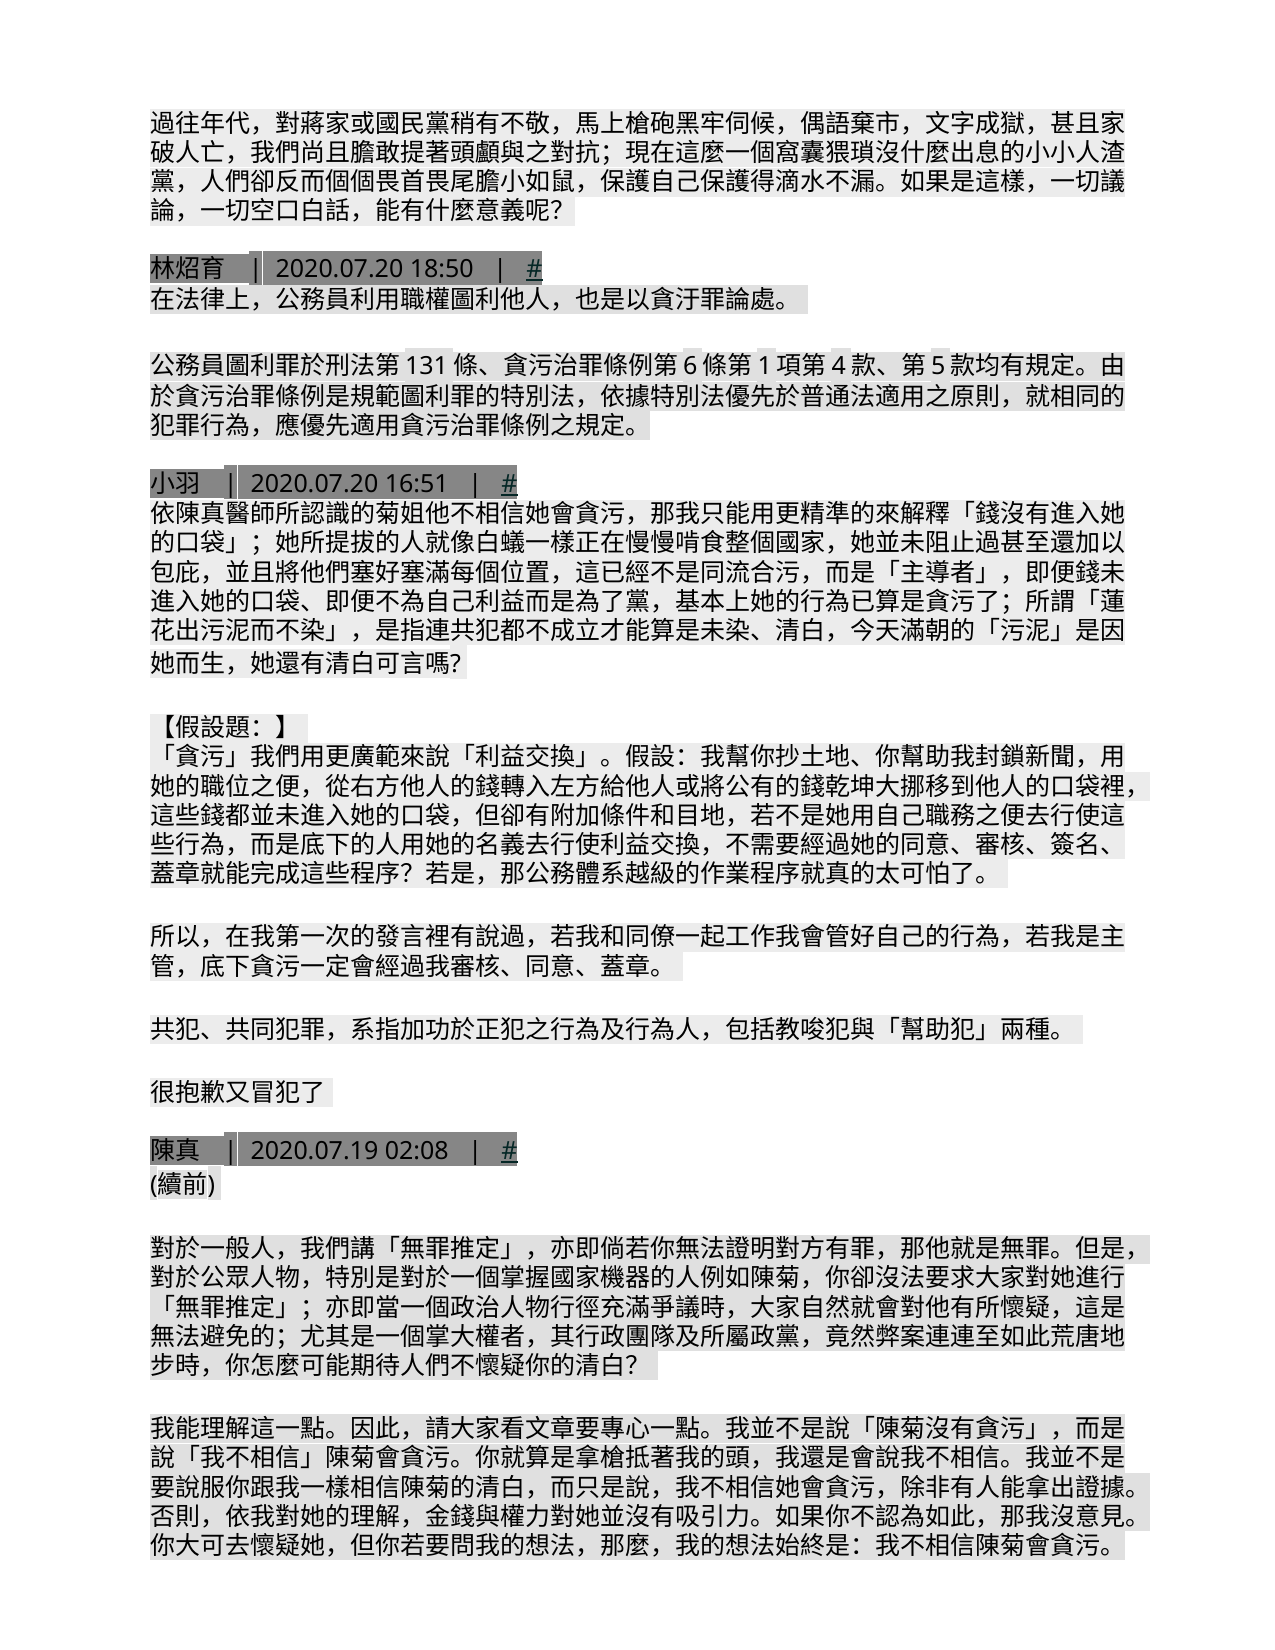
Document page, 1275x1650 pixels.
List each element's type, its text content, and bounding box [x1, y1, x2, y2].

text 小羽 | 2020.07.20 16:51 | # [150, 465, 1125, 499]
text 你們講的是法律，但是，重要的卻是道德而非法律。道德與法律基本上是兩回事。 你們應該都還沒出社會，涉世未深，太單純了。人渣黨撈錢哪需要違法？那些所謂合法或表面合法的撈錢奪權方式才是重點。 這個黨，幾乎全是賊，沒有一秒鐘不是在想方設法撈錢奪權卡位搶資源。這就是這個黨的基本日常作業。你只能選擇接受這樣一種貪瀆常態，要不就是退黨，你不可能一方面是個黨員，一方面卻又能去改變這樣一種深入骨髓的貪污文化，那是完全不可能的事；那就好像一個人加入黑幫，卻又說他無法接受黑幫文化一樣可笑。 你只能選擇同流合污，要不就是退出。更好的作法當然就是致力於鏟除這樣一個危害社會的毒瘤惡黨。 我們之所以會對某種人事物產生義憤，絕非出於法律，而是出於道德感。我對台灣人普遍缺乏敬意，為什麼呢？因為任何一個毒瘤惡黨都不可能單獨壯大，它勢必得獲得大多數人或甚至絕大多數人各種不同形式的支持或默許，甚至眾人爭相攀附，以之為榮。 紀伯倫 (Kahlil Gibran) 說："就像一片孤葉，不會未經整棵大樹的默許就枯黃；為惡者胡作非為的背後，並非沒有眾人潛藏的允諾。" 也就是說，與其譴責人渣黨之貪婪無度，倒不如質問台灣人為什麼會去支持這樣一顆毒瘤？至於那些自認為不支持人渣黨的人，事實上也沒多高明，他們究竟做了些什麼來打擊或消滅這個黨？幾乎是零不是嗎？大家只會像個小綿羊一樣，幾年投一次票，或是只會匿名在網路上酸言酸語，這有什麼意義嗎？整個台灣島有幾個光明正大的異議份子？少之又少，幾乎全是順民，窩囊得很。 波蘭詩人 Stanisław Jerzy Lec 說 "No Snowflake in an avalanche ever feels responsible."（雪崩時，沒有一片雪花覺得自己有責任。） 我不是說我沒有責任，但我至少付出無數痛苦代價。 各位厭惡陳菊也好，痛恨民進黨也罷，這樣很好，但是，光是厭惡或痛恨是沒有多大意義的，你應該像個 "人" 一樣光明正大地站出來，讓大家知道你是誰，讓敵人隨時能夠傷害你，以己身當箭靶，不計毀譽，不計安危與前途，用一切合理的手段，像個戰士一樣，打擊、消滅這個黨。 但是，事實上卻不是這樣。事實上是大家爭相表態表忠貞，一個比一個還綠油油。最近聽說光是短短一個月之間，就有兩千多名年輕學子加入人渣黨。至於那些堵爛綠營者，光是堵爛在心有意義嗎？光是 (匿名) 在網路上酸言酸語有意義嗎？如果我們都這麼乖，這麼窩囊，那麼，一切議論實在毫無意義。 過往年代，對蔣家或國民黨稍有不敬，馬上槍砲黑牢伺候，偶語棄市，文字成獄，甚且家破人亡，我們尚且膽敢提著頭顱與之對抗；現在這麼一個窩囊猥瑣沒什麼出息的小小人渣黨，人們卻反而個個畏首畏尾膽小如鼠，保護自己保護得滴水不漏。如果是這樣，一切議論，一切空口白話，能有什麼意義呢？ [150, 75, 1125, 226]
text 依陳真醫師所認識的菊姐他不相信她會貪污，那我只能用更精準的來解釋「錢沒有進入她的口袋」；她所提拔的人就像白蟻一樣正在慢慢啃食整個國家，她並未阻止過甚至還加以包庇，並且將他們塞好塞滿每個位置，這已經不是同流合污，而是「主導者」，即便錢未進入她的口袋、即便不為自己利益而是為了黨，基本上她的行為已算是貪污了；所謂「蓮花出污泥而不染」，是指連共犯都不成立才能算是未染、清白，今天滿朝的「污泥」是因她而生，她還有清白可言嗎? 【假設題：】 「貪污」我們用更廣範來說「利益交換」。假設：我幫你抄土地、你幫助我封鎖新聞，用她的職位之便，從右方他人的錢轉入左方給他人或將公有的錢乾坤大挪移到他人的口袋裡，這些錢都並未進入她的口袋，但卻有附加條件和目地，若不是她用自己職務之便去行使這些行為，而是底下的人用她的名義去行使利益交換，不需要經過她的同意、審核、簽名、蓋章就能完成這些程序？若是，那公務體系越級的作業程序就真的太可怕了。 所以，在我第一次的發言裡有說過，若我和同僚一起工作我會管好自己的行為，若我是主管，底下貪污一定會經過我審核、同意、蓋章。 共犯、共同犯罪，系指加功於正犯之行為及行為人，包括教唆犯與「幫助犯」兩種。 很抱歉又冒犯了 [150, 499, 1125, 1107]
text 在法律上，公務員利用職權圖利他人，也是以貪汙罪論處。 公務員圖利罪於刑法第131條、貪污治罪條例第6條第1項第4款、第5款均有規定。由於貪污治罪條例是規範圖利罪的特別法，依據特別法優先於普通法適用之原則，就相同的犯罪行為，應優先適用貪污治罪條例之規定。 [150, 285, 1125, 440]
text 林炤育 | 2020.07.20 18:50 | # [150, 251, 1125, 285]
text (續前) 對於一般人，我們講「無罪推定」，亦即倘若你無法證明對方有罪，那他就是無罪。但是，對於公眾人物，特別是對於一個掌握國家機器的人例如陳菊，你卻沒法要求大家對她進行「無罪推定」；亦即當一個政治人物行徑充滿爭議時，大家自然就會對他有所懷疑，這是無法避免的；尤其是一個掌大權者，其行政團隊及所屬政黨，竟然弊案連連至如此荒唐地步時，你怎麼可能期待人們不懷疑你的清白？ 我能理解這一點。因此，請大家看文章要專心一點。我並不是說「陳菊沒有貪污」，而是說「我不相信」陳菊會貪污。你就算是拿槍抵著我的頭，我還是會說我不相信。我並不是要說服你跟我一樣相信陳菊的清白，而只是說，我不相信她會貪污，除非有人能拿出證據。否則，依我對她的理解，金錢與權力對她並沒有吸引力。如果你不認為如此，那我沒意見。你大可去懷疑她，但你若要問我的想法，那麼，我的想法始終是：我不相信陳菊會貪污。 我並不是一個不懂人世複雜的人，相反地，我從年少至今，經歷諸多非人遭遇，歷經滄桑，飽受磨難，什麼樣的人性陰險詭譎及貪婪狡詐沒見過？我知道絕大部份人都有一個收買靈魂的價格，但陳菊是個例外，金錢權力收買不了她。我認識的陳菊就是這樣。所謂江山易改本性難移，我不相信人的基本個性會改變。 至於偉梵問說某些案子菊朝政府是否拿回扣？有此一問者，顯然涉世未深，太不了解人渣黨。這個黨，胃口之大，哪是什麼回扣可以餵飽？這樣問真是太好笑了。套句扁嫂吳淑珍的措詞，那個叫做「肉屑」，塞牙縫都不夠。 但是，我並非針對偉梵所問的案子在做回應，而只是講一種普遍現象。事實上，各位對於島內政治新聞或各種議題細節所知道的，肯定遠遠會比我多得多。二、三十年來，我過著一種近乎與世隔絕的隱士生活，我不但沒有什麼政治內幕，更是對於島內新聞疏於掌握。 即便是我在黨外活躍的那十年，我依舊是個獨行俠，既不交際，也不應酬，看到鎂光燈就閃，不煙不酒不嫖不賭，沒上過酒家，連 KTV 也不知道長什麼樣，而且從不介入也不過問圈內的無數是非爭議。我其實並不會比圈外人更能知道多少所謂政治內幕。 但是，重點來了：理解國際政治也好，島內政治也罷，理解政治在某個意義上就跟理解任何一個人一樣，你得抓住他的「個性」與「本質」，從而精準掌握藉以理解他的基本意義架構。 理解，並不是建立在什麼八卦或內幕上。我跟任何一個人談過幾句話或見上一面或看他寫幾個字，大概就能知道對方是個什麼樣的人，我完全不需要去調查他的任何經歷背景，更不需要知道他的什麼八卦。為什麼呢？因為一個人的個性必然會顯現在他的一言一行之中，甚至顯現在他的神情態度裏。(但是，一般人理解人事物卻不是這樣，非常低能我覺得。) 當然不是說理解事物也是這樣瞄一眼就能懂，而是說，透過長時間的關注其基本意義架構，我們就能深入掌握某種事物。我根本不需要去探查什麼八卦內幕。為什麼呢？因為意義是藏不住的。意義必然會以一種具有內在一致性的方式，呈現在每個現象之中。 縱然有些現象遭到刻意掩飾或偽裝，但它仍不足以改變整個意義架構，就如同一個人也許透過掩飾、造作與偽裝能夠欺騙人們於一時一地，但他終究不可能偽裝出另一種「個性」來。他的一言一行隨時會洩了他的底，差別只是在於你會不會看人而已。 至於人渣黨，你可以這樣看：如果你曾經跟它有過同志關係，那麼，你大約有三條路可走。一是同流合污：絕大多數人選擇了這一條，爭相表態，前途輝煌，財源滾滾；二是潔身自愛，獨善其身，極少數人選擇這一條，例如林義雄。至於第三條路則是選擇與之勢不兩立，例如我。 那麼，陳菊呢？她毫無疑問選擇了第一條路。她跟其他人的差別只是在於我相信她個人不至於墮落到跟其他人一樣，但她顯然接受了這樣一種腐敗與貪婪之必然性與必要性。 學姊認為，強調陳菊之個人清白並無多大意義，畢竟她所屬的人渣黨是如此下三濫，貪婪無度，無法無天。 學姊英明，她講得沒錯，我也知道，在公眾意義上，陳菊的個人清白確實毫無意義，那就像一群土匪打家劫舍，姦殺擄掠，裏頭有個將領卻說「我很清白哦，我沒有搶錢哦，我沒有殺人哦」，講這樣有意義嗎？妳的黨，妳的部下，十個有八個人渣，好話說盡，壞事做絕，妳自己還有什麼清白無辜可言？ 不過，儘管在公眾層面強調一己清白毫無意義，但在個人層面，至少對我而言，依然意義重大；畢竟你不該把陳菊和人渣黨那些人渣等量其觀，視為同類。 各位不妨想像你從小就住在一個貪婪猥瑣無法無天無惡不作的土匪幫派裏頭，幫派每天幹的就是打家劫舍，姦殺擄掠，請問你怎麼辦？你只有我上面所說的那三條路可以走不是嗎？ 萬一你真的相信這個土匪幫派真的有什麼「理想」，於是你選擇了第一條路。同志們個個都跟你說，打家劫舍撈錢奪權乃是為了追求將來「更大的理想」的「必要之惡」。如果你腦筋不夠清楚，你就很可能會相信這一切只是為了「更大的理想」，為了「追求大局」的「必要之惡」。 但是，這時候，你本身很可能依舊保持清白之身，但你相信各種撈錢奪權之行徑，乃是偉大的黨為了擴大影響力，為了日後完成獨立建國的神聖使命所必須容忍的「必要之惡」。套句陳菊的話，她說，民進黨若有什麼不好之處，那也只是一種「權宜之計」。 我曾提起，民進黨建黨第二年，也就是1987年年底，我就想退黨了。勸阻我退黨的人就是陳菊。她說，黨員這麼少，大學生黨員只有你一個，黨才成立一年，你就要退黨，那豈不是故意在打擊士氣嗎？ 不久之後，遇到1988年的「520農民流血事件」，國民黨出動軍警，血腥鎮壓，把許多人打得頭破血流，我就更不好意思馬上退黨了。 但是，你知道我為什麼1987-1988年一直想退黨嗎？原因之一是我本來就不喜歡從事什麼黨務。原因之二是，姚嘉文1987年出獄，旋即跟黃信介競爭黨主席。在姚嘉文的請託下，我在高雄幫他忙。後來，他打敗黃信介，如願當選黨主席。有一天，忘了是在開什麼會或演講，我在會議中提到說本黨一些人一樣也是搞賄選，而且包娼包賭包工程，為什麼黨一方面指責國民黨賄選及包工程，一方面卻又縱容自己人做同樣的事？ 姚嘉文不太願意在會議上公開回答，一直支吾其詞說「查無實證」，強調說沒有證據能證明有民進黨人賄選或包娼包賭包工程。我說，事實上並非「查無實證」，而是黨連查都不想查。姚嘉文一直要我「顧全大局」，認為這些只是小事，然後就宣佈散會了。 散會後，我仍不死心，繼續逼他面對這問題，到最後，他也不爽了，態度越來越不耐煩，回了我一句「做大事者不拘小節」。我說，「這不是小節，這就是大事，要不然我們幹嘛反國民黨？」於是他就不理我了，揚長而去。 不久之後，我就想，我是不是應該退出這個黨？我當時惟一沒想到的是，我沒想到我不但退了黨，而且跟這個喪心病狂危害台灣的黨勢不兩立。 [150, 1166, 1125, 1560]
text 陳真 | 2020.07.19 02:08 | # [150, 1132, 1125, 1166]
